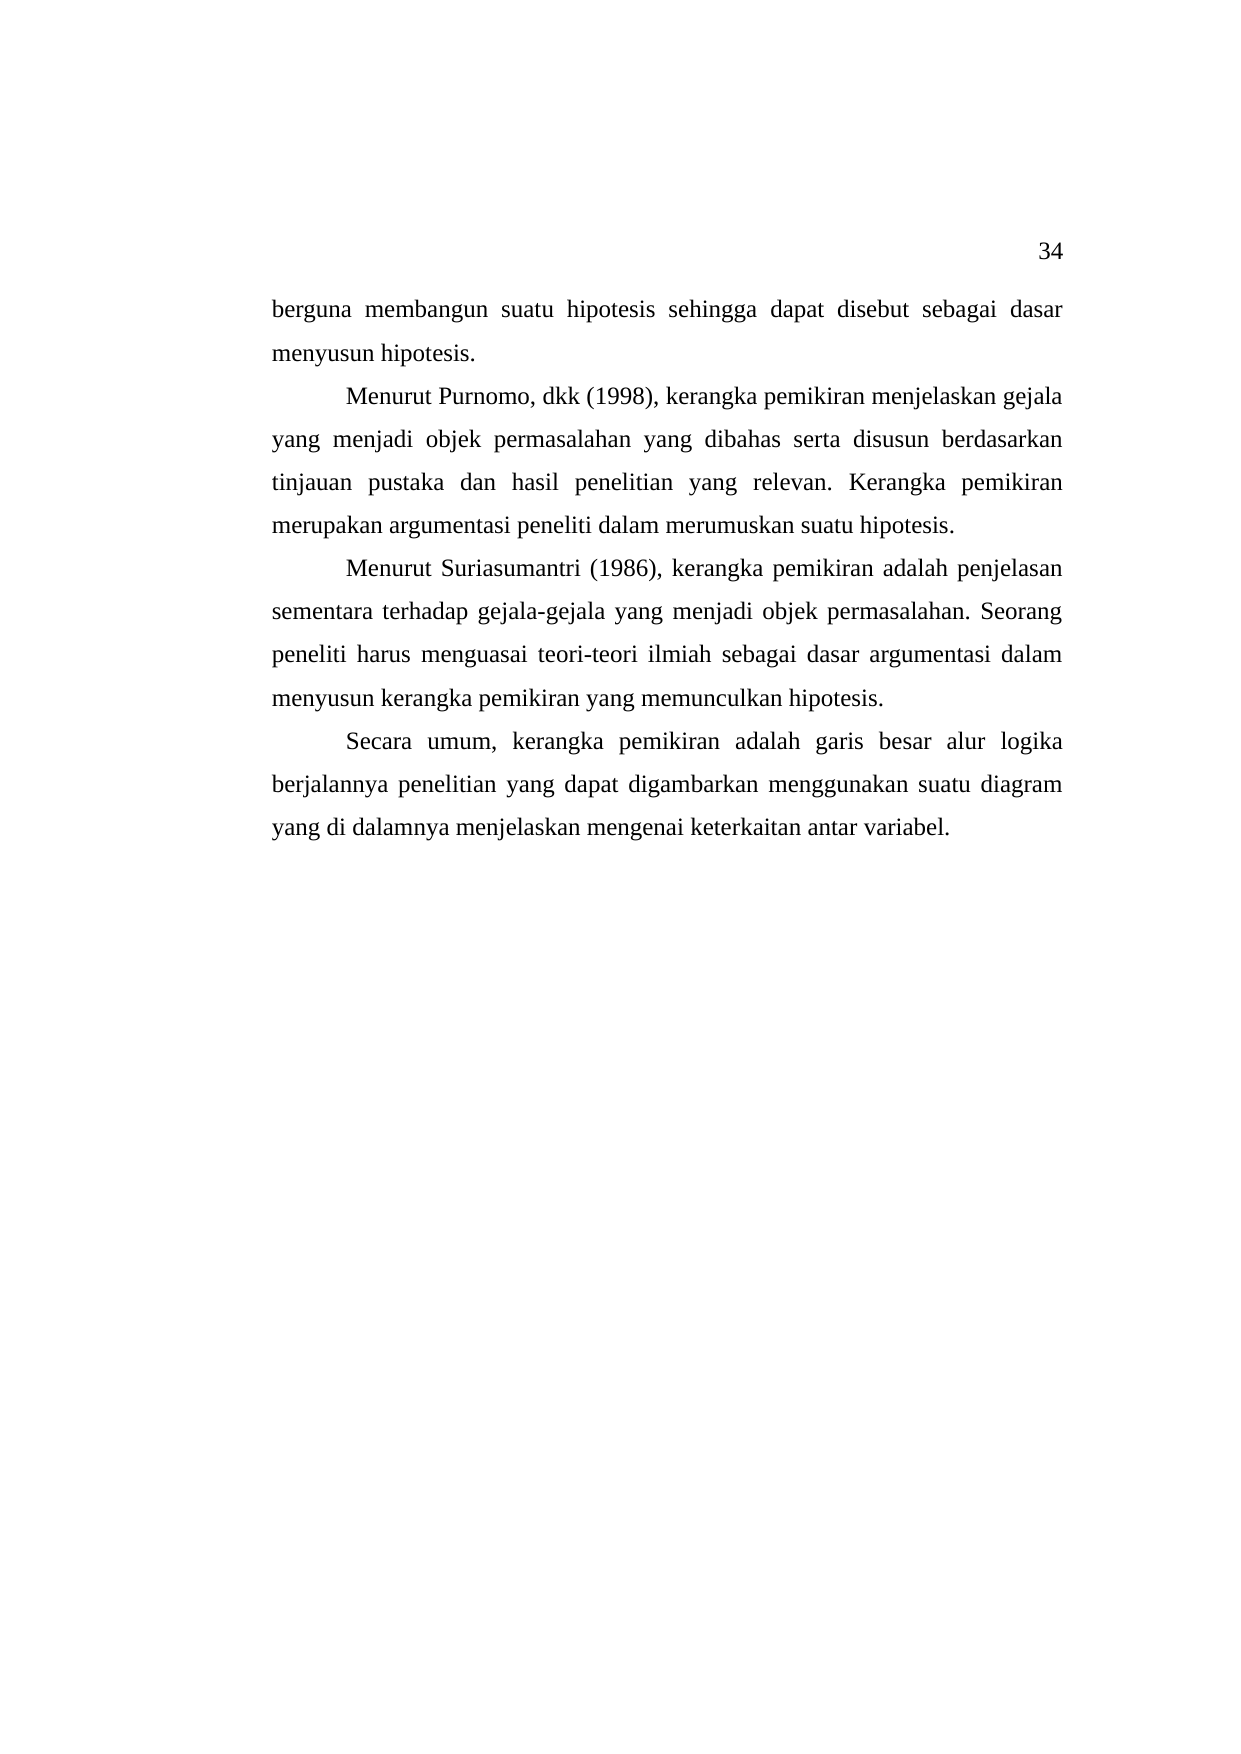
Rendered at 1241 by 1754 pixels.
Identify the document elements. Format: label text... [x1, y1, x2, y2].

text Menurut Purnomo, dkk (1998), kerangka pemikiran menjelaskan gejala yang menjadi objek permasalahan yang dibahas serta disusun berdasarkan tinjauan pustaka dan hasil penelitian yang relevan. Kerangka pemikiran merupakan argumentasi peneliti dalam merumuskan suatu hipotesis. [272, 381, 1063, 539]
text Secara umum, kerangka pemikiran adalah garis besar alur logika berjalannya penelitian yang dapat digambarkan menggunakan suatu diagram yang di dalamnya menjelaskan mengenai keterkaitan antar variabel. [272, 726, 1063, 841]
text Menurut Suriasumantri (1986), kerangka pemikiran adalah penjelasan sementara terhadap gejala-gejala yang menjadi objek permasalahan. Seorang peneliti harus menguasai teori-teori ilmiah sebagai dasar argumentasi dalam menyusun kerangka pemikiran yang memunculkan hipotesis. [272, 553, 1063, 711]
text berguna membangun suatu hipotesis sehingga dapat disebut sebagai dasar menyusun hipotesis. [272, 294, 1063, 366]
